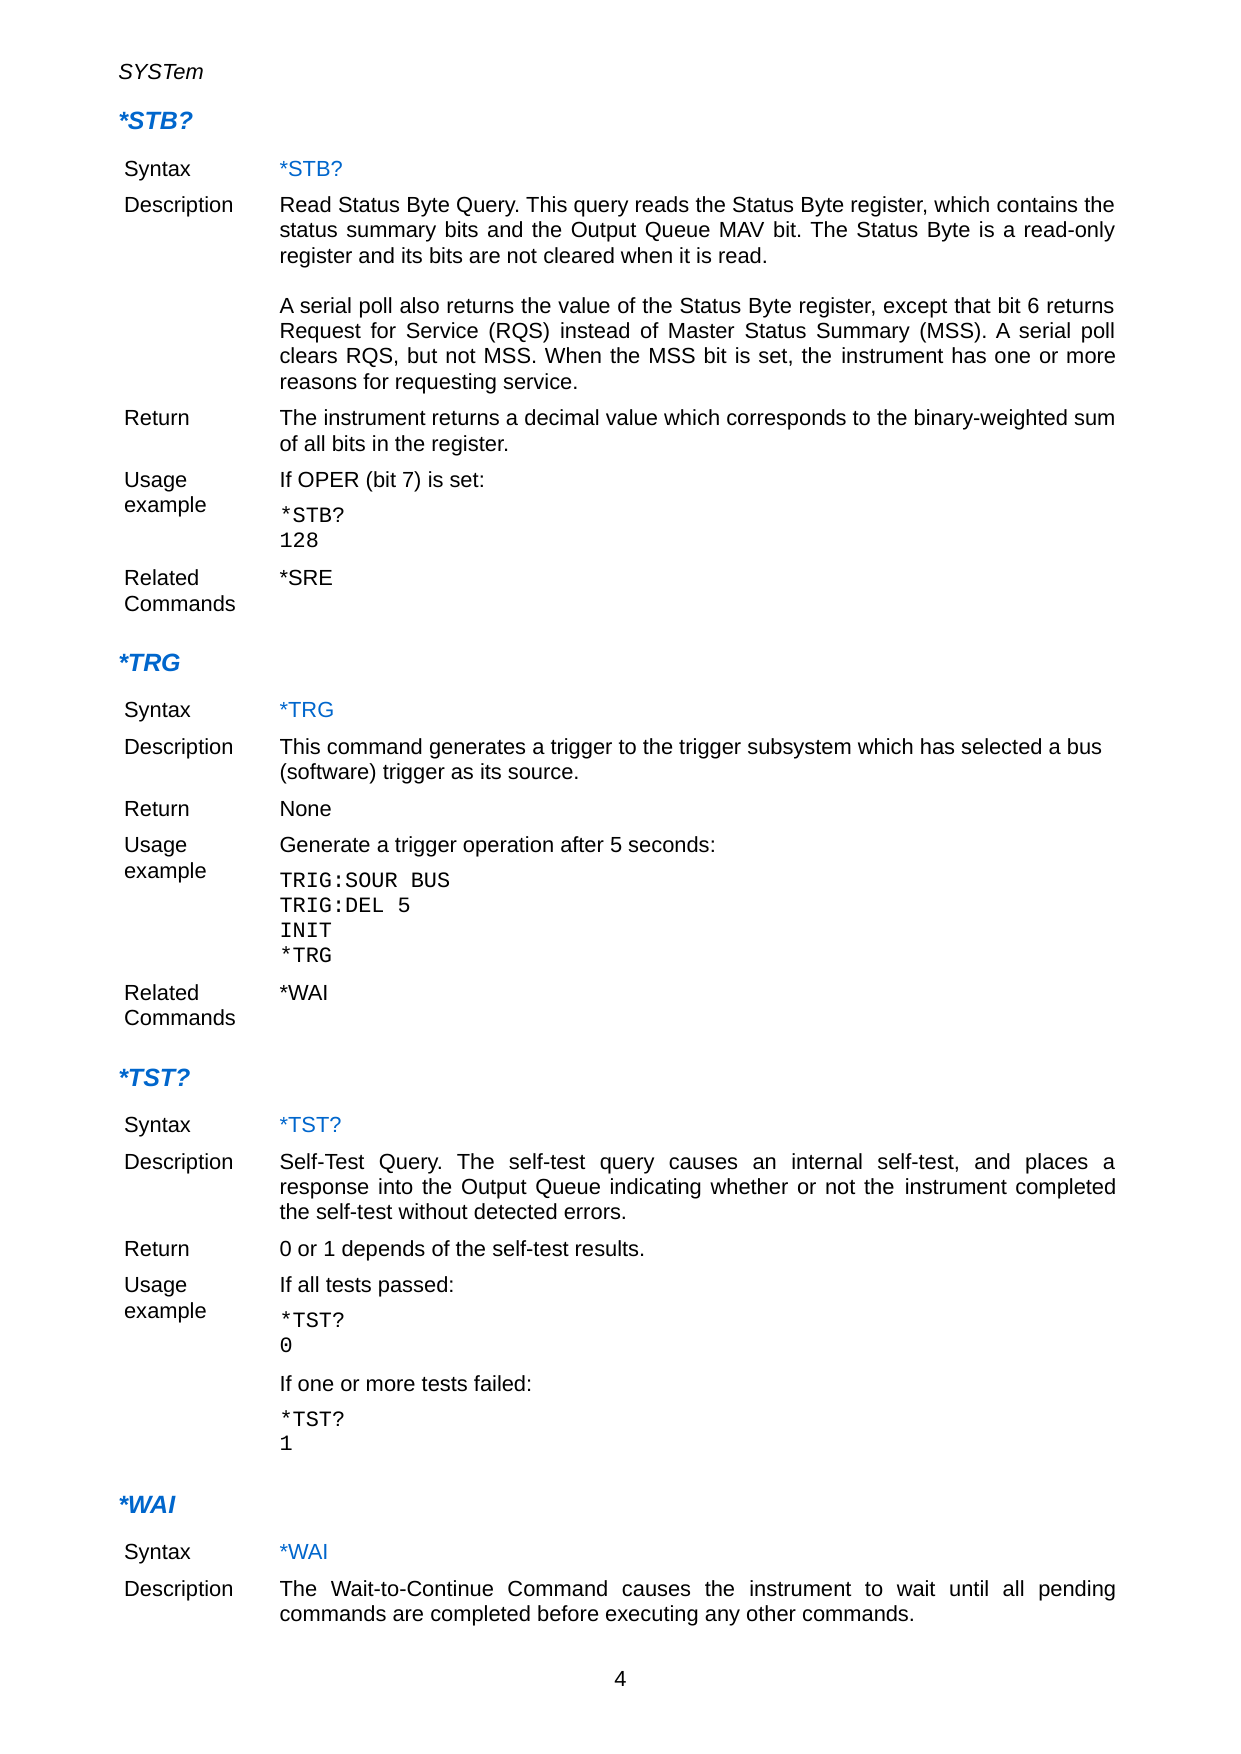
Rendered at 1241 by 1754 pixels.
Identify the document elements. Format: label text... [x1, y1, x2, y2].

table_header *TRG [274, 691, 1122, 728]
table_cell Self-Test Query. The self-test query causes an internal self-test, and places a response into the Output Queue indicating whether or not the instrument completed the self-test without detected errors. [274, 1143, 1122, 1230]
table_cell Related Commands [118, 560, 274, 621]
subtitle *TRG [118, 648, 1122, 677]
table_header Syntax [118, 1106, 274, 1143]
table_cell Description [118, 186, 274, 399]
table_cell Description [118, 728, 274, 790]
table_header *WAI [274, 1533, 1122, 1570]
table_header Syntax [118, 1533, 274, 1570]
table_cell *WAI [274, 974, 1122, 1036]
table_cell Return [118, 790, 274, 827]
table_header Syntax [118, 691, 274, 728]
table_cell Description [118, 1570, 274, 1632]
subtitle *WAI [118, 1489, 1122, 1518]
table_cell The instrument returns a decimal value which corresponds to the binary-weighted sum of all bits in the register. [274, 400, 1122, 461]
table_cell Usage example [118, 1267, 274, 1463]
table_cell The Wait-to-Continue Command causes the instrument to wait until all pending commands are completed before executing any other commands. [274, 1570, 1122, 1632]
subtitle *STB? [118, 106, 1122, 135]
table_cell *SRE [274, 560, 1122, 621]
table_cell Return [118, 1230, 274, 1267]
table_header Syntax [118, 150, 274, 186]
table_cell None [274, 790, 1122, 827]
table_cell Description [118, 1143, 274, 1230]
table_header *TST? [274, 1106, 1122, 1143]
table_cell If OPER (bit 7) is set: *STB? 128 [274, 461, 1122, 559]
table_cell If all tests passed: *TST? 0 If one or more tests failed: *TST? 1 [274, 1267, 1122, 1463]
table_cell Return [118, 400, 274, 461]
subtitle *TST? [118, 1063, 1122, 1091]
table_cell 0 or 1 depends of the self-test results. [274, 1230, 1122, 1267]
table_cell Generate a trigger operation after 5 seconds: TRIG:SOUR BUS TRIG:DEL 5 INIT *TRG [274, 827, 1122, 974]
table_cell Usage example [118, 461, 274, 559]
table_cell Read Status Byte Query. This query reads the Status Byte register, which contains the status summary bits and the Output Queue MAV bit. The Status Byte is a read-only register and its bits are not cleared when it is read. A serial poll also returns the value of the Status Byte register, except that bit 6 returns Request for Service (RQS) instead of Master Status Summary (MSS). A serial poll clears RQS, but not MSS. When the MSS bit is set, the instrument has one or more reasons for requesting service. [274, 186, 1122, 399]
table_cell Usage example [118, 827, 274, 974]
table_header *STB? [274, 150, 1122, 186]
table_cell This command generates a trigger to the trigger subsystem which has selected a bus (software) trigger as its source. [274, 728, 1122, 790]
table_cell Related Commands [118, 974, 274, 1036]
